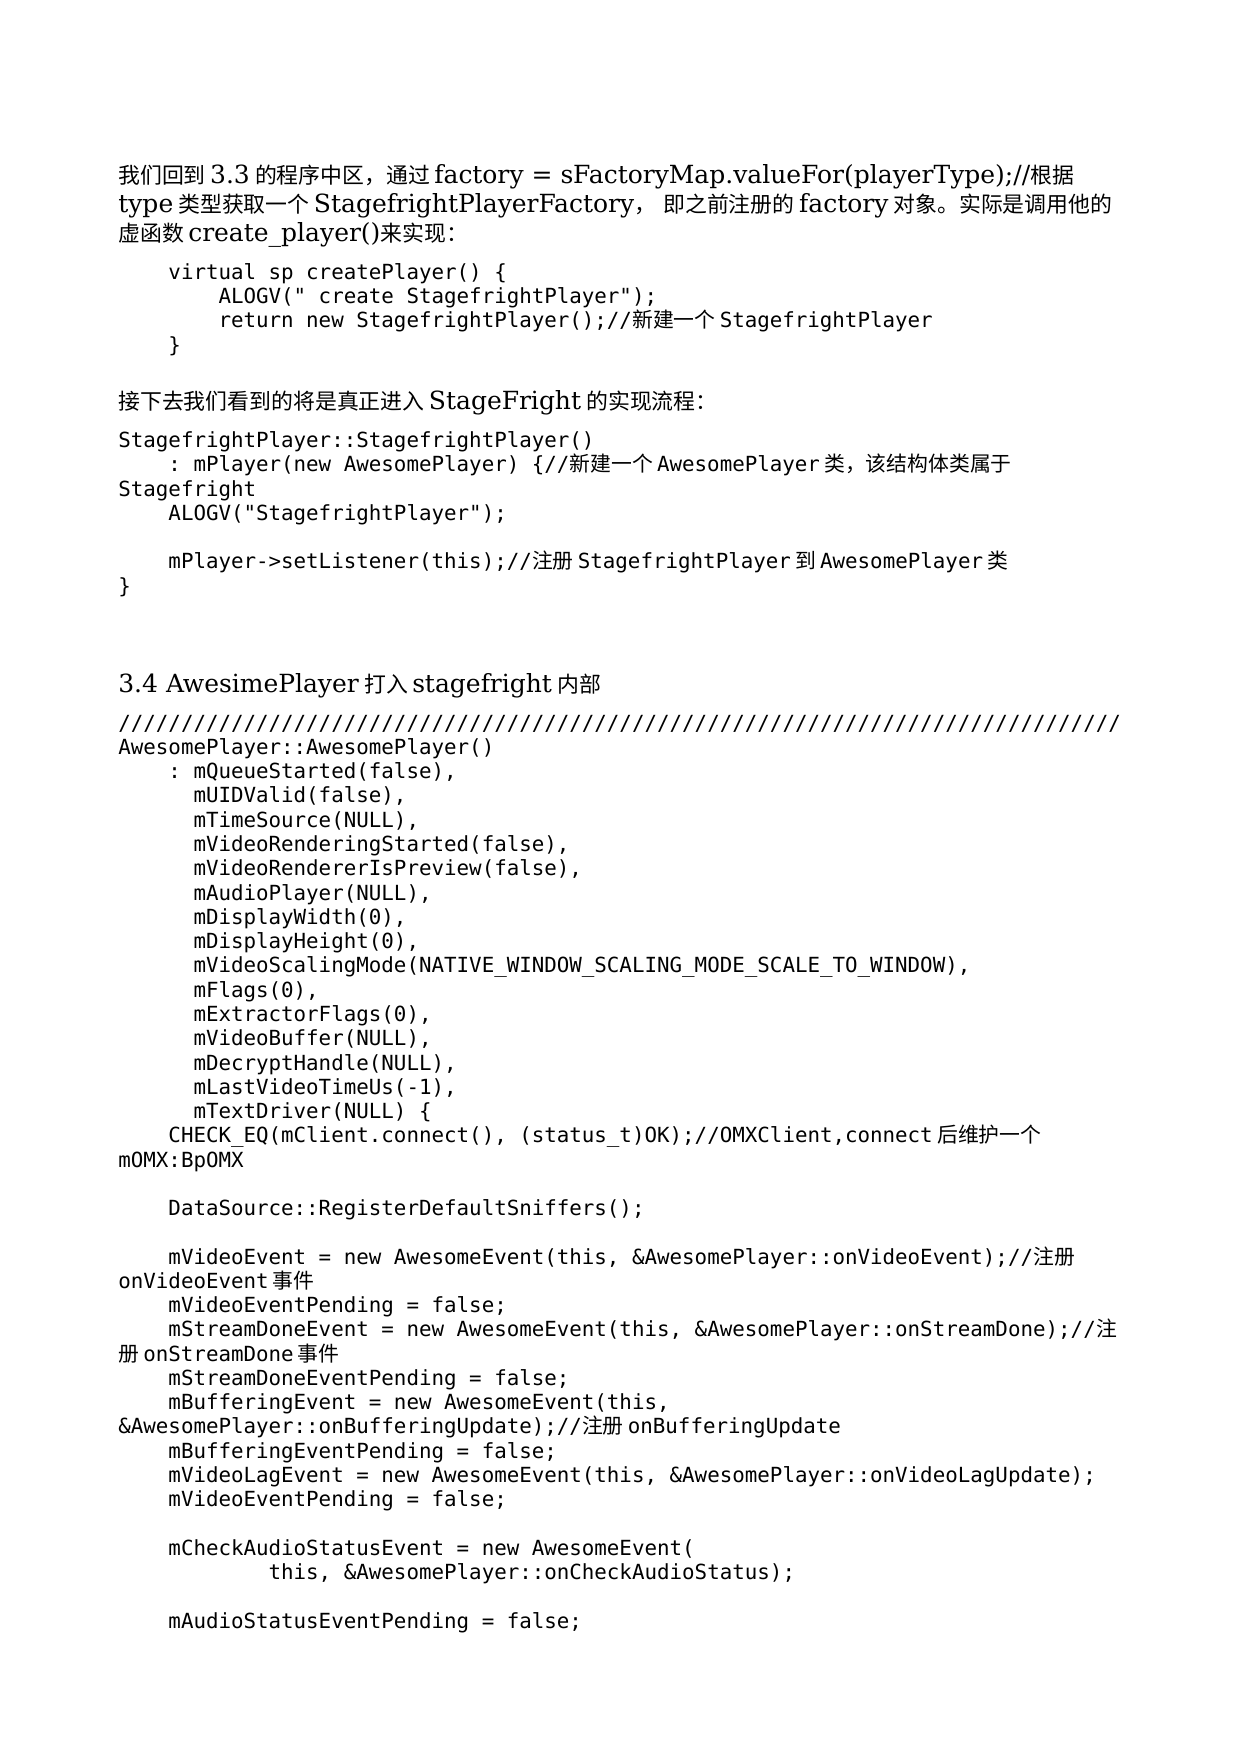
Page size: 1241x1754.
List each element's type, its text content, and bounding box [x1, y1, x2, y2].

text mPlayer->setListener(this);//注册StagefrightPlayer到AwesomePlayer类 [118, 549, 1122, 574]
text mLastVideoTimeUs(-1), [118, 1075, 1122, 1099]
text 3.4 AwesimePlayer打入stagefright内部 [118, 669, 1122, 698]
text AwesomePlayer::AwesomePlayer() [118, 735, 1122, 759]
text mFlags(0), [118, 978, 1122, 1002]
text mDisplayHeight(0), [118, 929, 1122, 953]
text //////////////////////////////////////////////////////////////////////////////// [118, 711, 1122, 735]
text mCheckAudioStatusEvent = new AwesomeEvent( [118, 1536, 1122, 1560]
text : mQueueStarted(false), [118, 759, 1122, 783]
text mUIDValid(false), [118, 783, 1122, 808]
text mExtractorFlags(0), [118, 1002, 1122, 1026]
text mVideoLagEvent = new AwesomeEvent(this, &AwesomePlayer::onVideoLagUpdate); [118, 1463, 1122, 1487]
text mStreamDoneEvent = new AwesomeEvent(this, &AwesomePlayer::onStreamDone);//注册onStreamDone事件 [118, 1317, 1122, 1366]
text return new StagefrightPlayer();//新建一个StagefrightPlayer [118, 308, 1122, 333]
text mTimeSource(NULL), [118, 808, 1122, 832]
text mBufferingEvent = new AwesomeEvent(this, &AwesomePlayer::onBufferingUpdate);//注册onBufferingUpdate [118, 1390, 1122, 1439]
text mVideoEvent = new AwesomeEvent(this, &AwesomePlayer::onVideoEvent);//注册onVideoEvent事件 [118, 1245, 1122, 1293]
text } [118, 574, 1122, 598]
text StagefrightPlayer::StagefrightPlayer() [118, 428, 1122, 452]
text mAudioStatusEventPending = false; [118, 1609, 1122, 1633]
text virtual sp createPlayer() { [118, 260, 1122, 284]
text mVideoRendererIsPreview(false), [118, 856, 1122, 881]
text } [118, 333, 1122, 357]
text 接下去我们看到的将是真正进入StageFright的实现流程： [118, 386, 1122, 416]
text 我们回到3.3的程序中区，通过factory = sFactoryMap.valueFor(playerType);//根据type类型获取一个StagefrightPlayerFactory， 即之前注册的factory对象。实际是调用他的虚函数create_player()来实现： [118, 160, 1122, 247]
text mVideoEventPending = false; [118, 1487, 1122, 1512]
text DataSource::RegisterDefaultSniffers(); [118, 1196, 1122, 1220]
text mVideoScalingMode(NATIVE_WINDOW_SCALING_MODE_SCALE_TO_WINDOW), [118, 953, 1122, 978]
text mAudioPlayer(NULL), [118, 881, 1122, 905]
text this, &AwesomePlayer::onCheckAudioStatus); [118, 1560, 1122, 1584]
text mVideoRenderingStarted(false), [118, 832, 1122, 856]
text : mPlayer(new AwesomePlayer) {//新建一个AwesomePlayer类，该结构体类属于Stagefright [118, 452, 1122, 501]
text mTextDriver(NULL) { [118, 1099, 1122, 1123]
text mBufferingEventPending = false; [118, 1439, 1122, 1463]
text CHECK_EQ(mClient.connect(), (status_t)OK);//OMXClient,connect后维护一个mOMX:BpOMX [118, 1123, 1122, 1172]
text ALOGV("StagefrightPlayer"); [118, 501, 1122, 525]
text ALOGV(" create StagefrightPlayer"); [118, 284, 1122, 308]
text mStreamDoneEventPending = false; [118, 1366, 1122, 1390]
text mDisplayWidth(0), [118, 905, 1122, 929]
text mVideoBuffer(NULL), [118, 1026, 1122, 1051]
text mVideoEventPending = false; [118, 1293, 1122, 1317]
text mDecryptHandle(NULL), [118, 1051, 1122, 1075]
